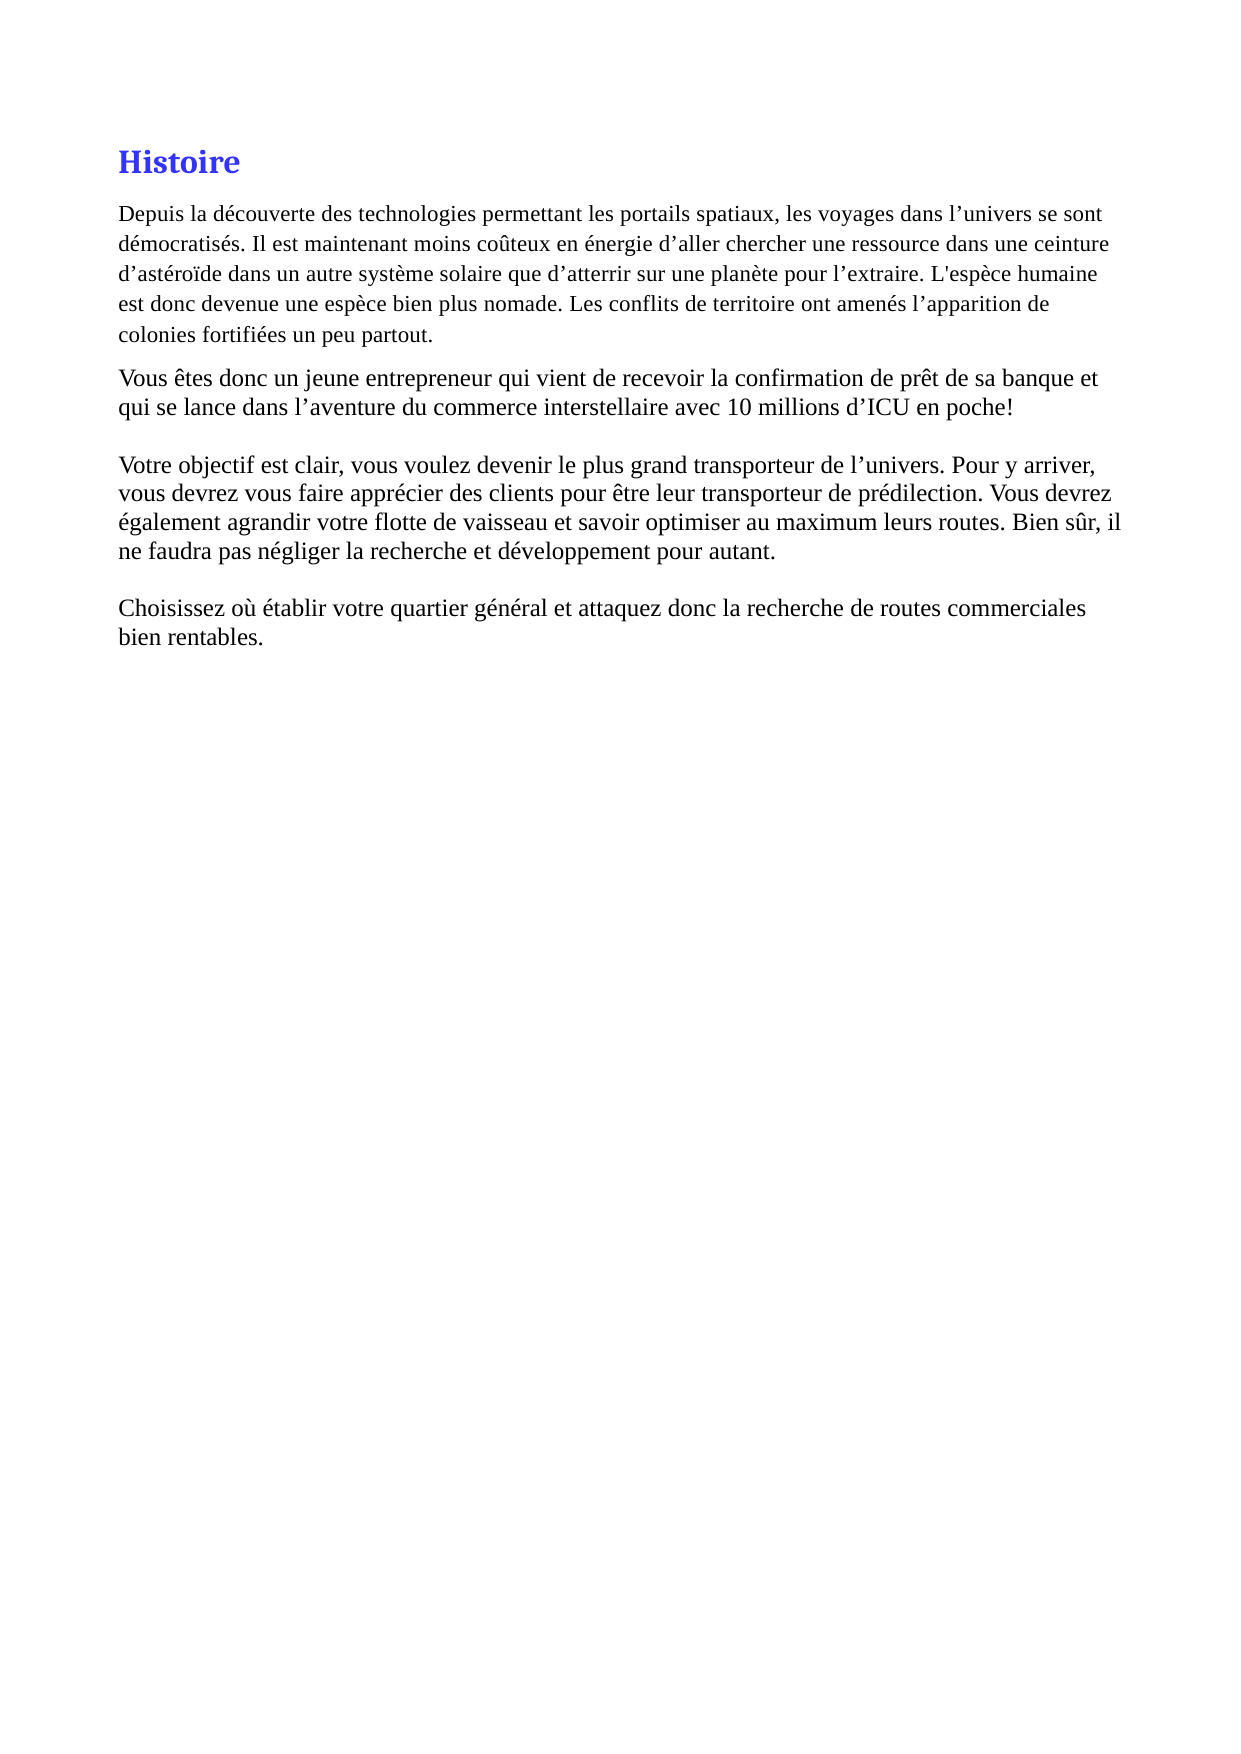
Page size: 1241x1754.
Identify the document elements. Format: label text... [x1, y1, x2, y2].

text Choisissez où établir votre quartier général et attaquez donc la recherche de routes commerciales bien rentables. [118, 593, 1122, 651]
text Votre objectif est clair, vous voulez devenir le plus grand transporteur de l’univers. Pour y arriver, vous devrez vous faire apprécier des clients pour être leur transporteur de prédilection. Vous devrez également agrandir votre flotte de vaisseau et savoir optimiser au maximum leurs routes. Bien sûr, il ne faudra pas négliger la recherche et développement pour autant. [118, 450, 1122, 565]
subtitle Histoire [118, 143, 1122, 182]
text Depuis la découverte des technologies permettant les portails spatiaux, les voyages dans l’univers se sont démocratisés. Il est maintenant moins coûteux en énergie d’aller chercher une ressource dans une ceinture d’astéroïde dans un autre système solaire que d’atterrir sur une planète pour l’extraire. L'espèce humaine est donc devenue une espèce bien plus nomade. Les conflits de territoire ont amenés l’apparition de colonies fortifiées un peu partout. [118, 200, 1122, 347]
text Vous êtes donc un jeune entrepreneur qui vient de recevoir la confirmation de prêt de sa banque et qui se lance dans l’aventure du commerce interstellaire avec 10 millions d’ICU en poche! [118, 363, 1122, 421]
